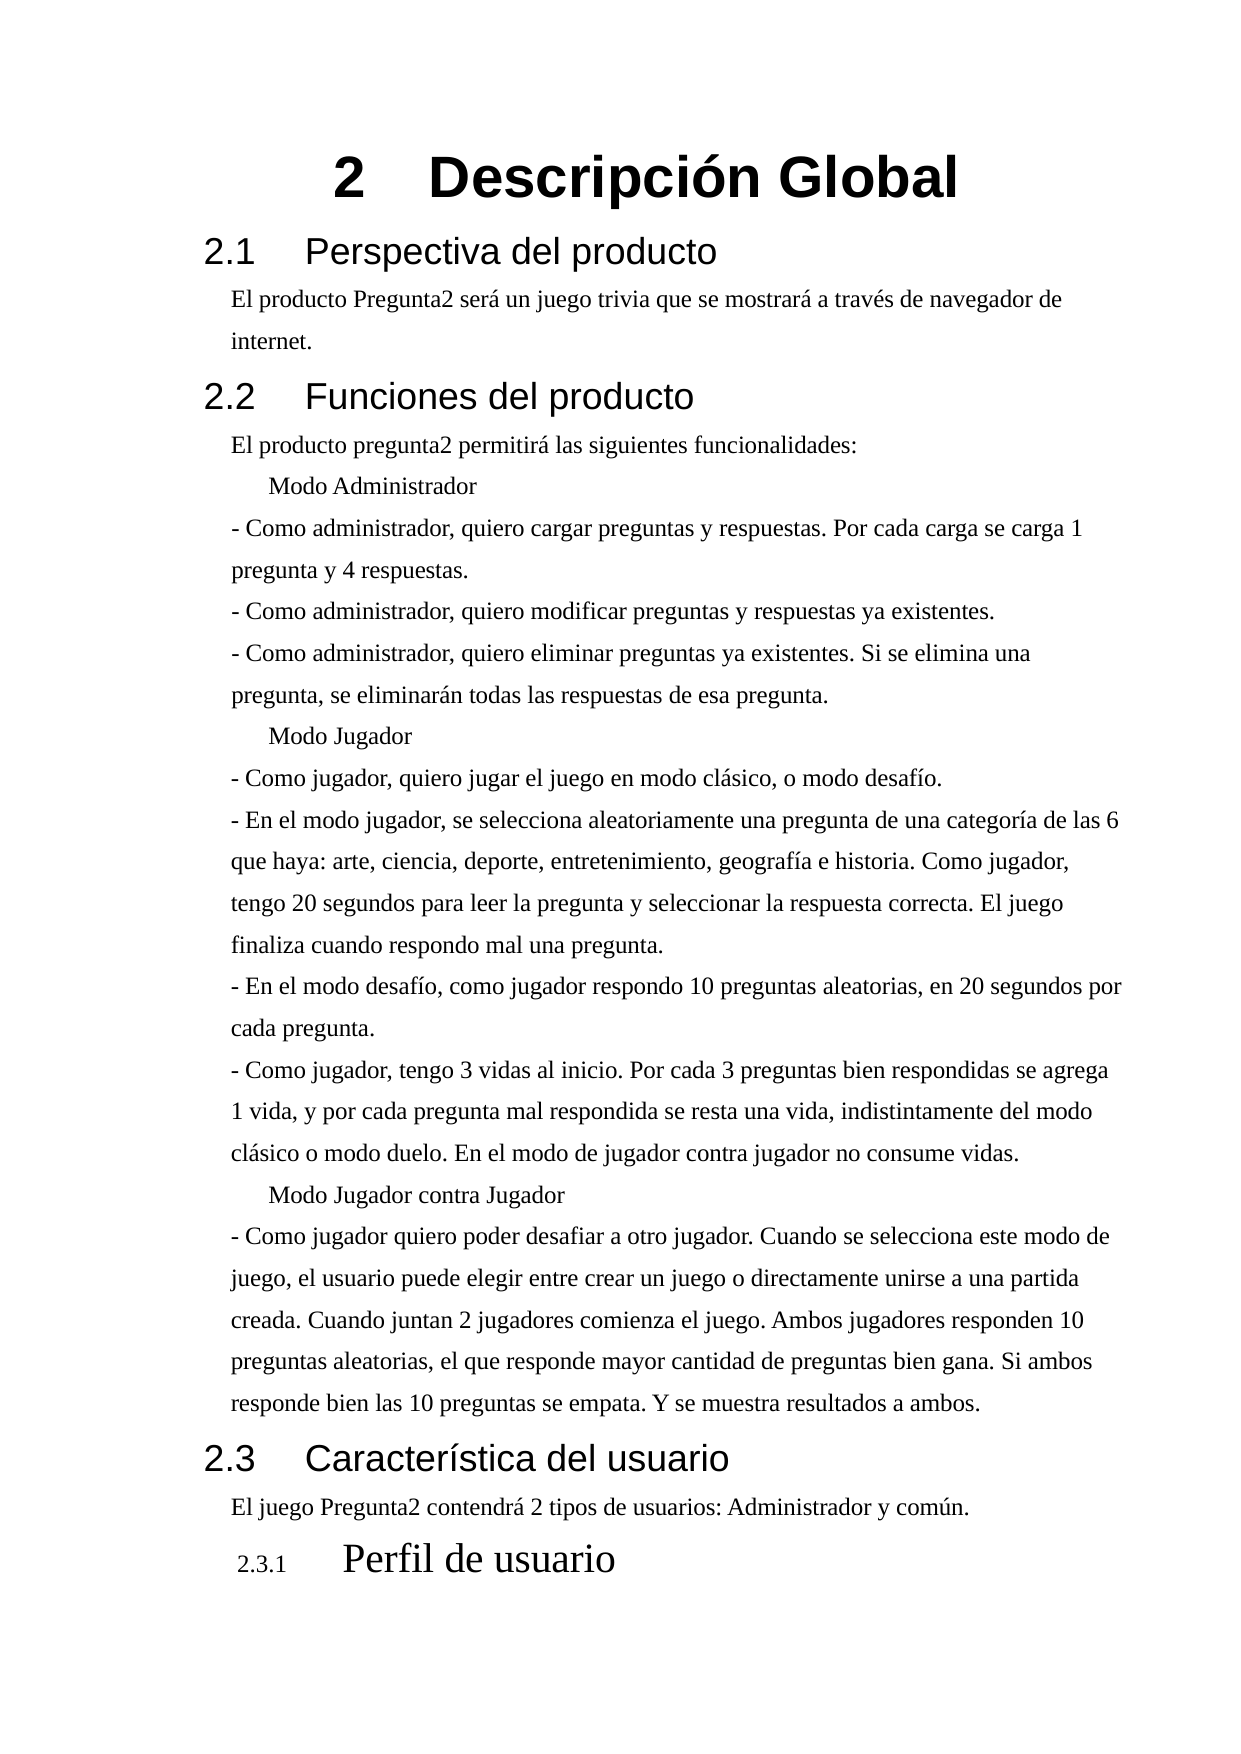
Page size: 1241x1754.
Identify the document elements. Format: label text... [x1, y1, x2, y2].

list El juego Pregunta2 contendrá 2 tipos de usuarios: Administrador y común. [193, 1492, 1122, 1520]
list - Como jugador, tengo 3 vidas al inicio. Por cada 3 preguntas bien respondidas se agrega 1 vida, y por cada pregunta mal respondida se resta una vida, indistintamente del modo clásico o modo duelo. En el modo de jugador contra jugador no consume vidas. [193, 1055, 1122, 1167]
list El producto Pregunta2 será un juego trivia que se mostrará a través de navegador de internet. [193, 284, 1122, 355]
list - Como administrador, quiero cargar preguntas y respuestas. Por cada carga se carga 1 pregunta y 4 respuestas. [193, 513, 1122, 583]
list Modo Administrador [231, 471, 1122, 500]
title Descripción Global [156, 143, 1122, 210]
list Modo Jugador [231, 721, 1122, 750]
list - Como jugador quiero poder desafiar a otro jugador. Cuando se selecciona este modo de juego, el usuario puede elegir entre crear un juego o directamente unirse a una partida creada. Cuando juntan 2 jugadores comienza el juego. Ambos jugadores responden 10 preguntas aleatorias, el que responde mayor cantidad de preguntas bien gana. Si ambos responde bien las 10 preguntas se empata. Y se muestra resultados a ambos. [193, 1221, 1122, 1417]
subtitle Perspectiva del producto [193, 229, 1122, 272]
list Modo Jugador contra Jugador [231, 1180, 1122, 1208]
subtitle Funciones del producto [193, 374, 1122, 417]
list - Como administrador, quiero eliminar preguntas ya existentes. Si se elimina una pregunta, se eliminarán todas las respuestas de esa pregunta. [193, 638, 1122, 708]
subtitle Característica del usuario [193, 1436, 1122, 1479]
list - En el modo desafío, como jugador respondo 10 preguntas aleatorias, en 20 segundos por cada pregunta. [193, 971, 1122, 1042]
list Perfil de usuario [231, 1533, 1122, 1581]
list - En el modo jugador, se selecciona aleatoriamente una pregunta de una categoría de las 6 que haya: arte, ciencia, deporte, entretenimiento, geografía e historia. Como jugador, tengo 20 segundos para leer la pregunta y seleccionar la respuesta correcta. El juego finaliza cuando respondo mal una pregunta. [193, 805, 1122, 958]
list El producto pregunta2 permitirá las siguientes funcionalidades: [193, 430, 1122, 458]
list - Como administrador, quiero modificar preguntas y respuestas ya existentes. [193, 596, 1122, 625]
list - Como jugador, quiero jugar el juego en modo clásico, o modo desafío. [193, 763, 1122, 792]
